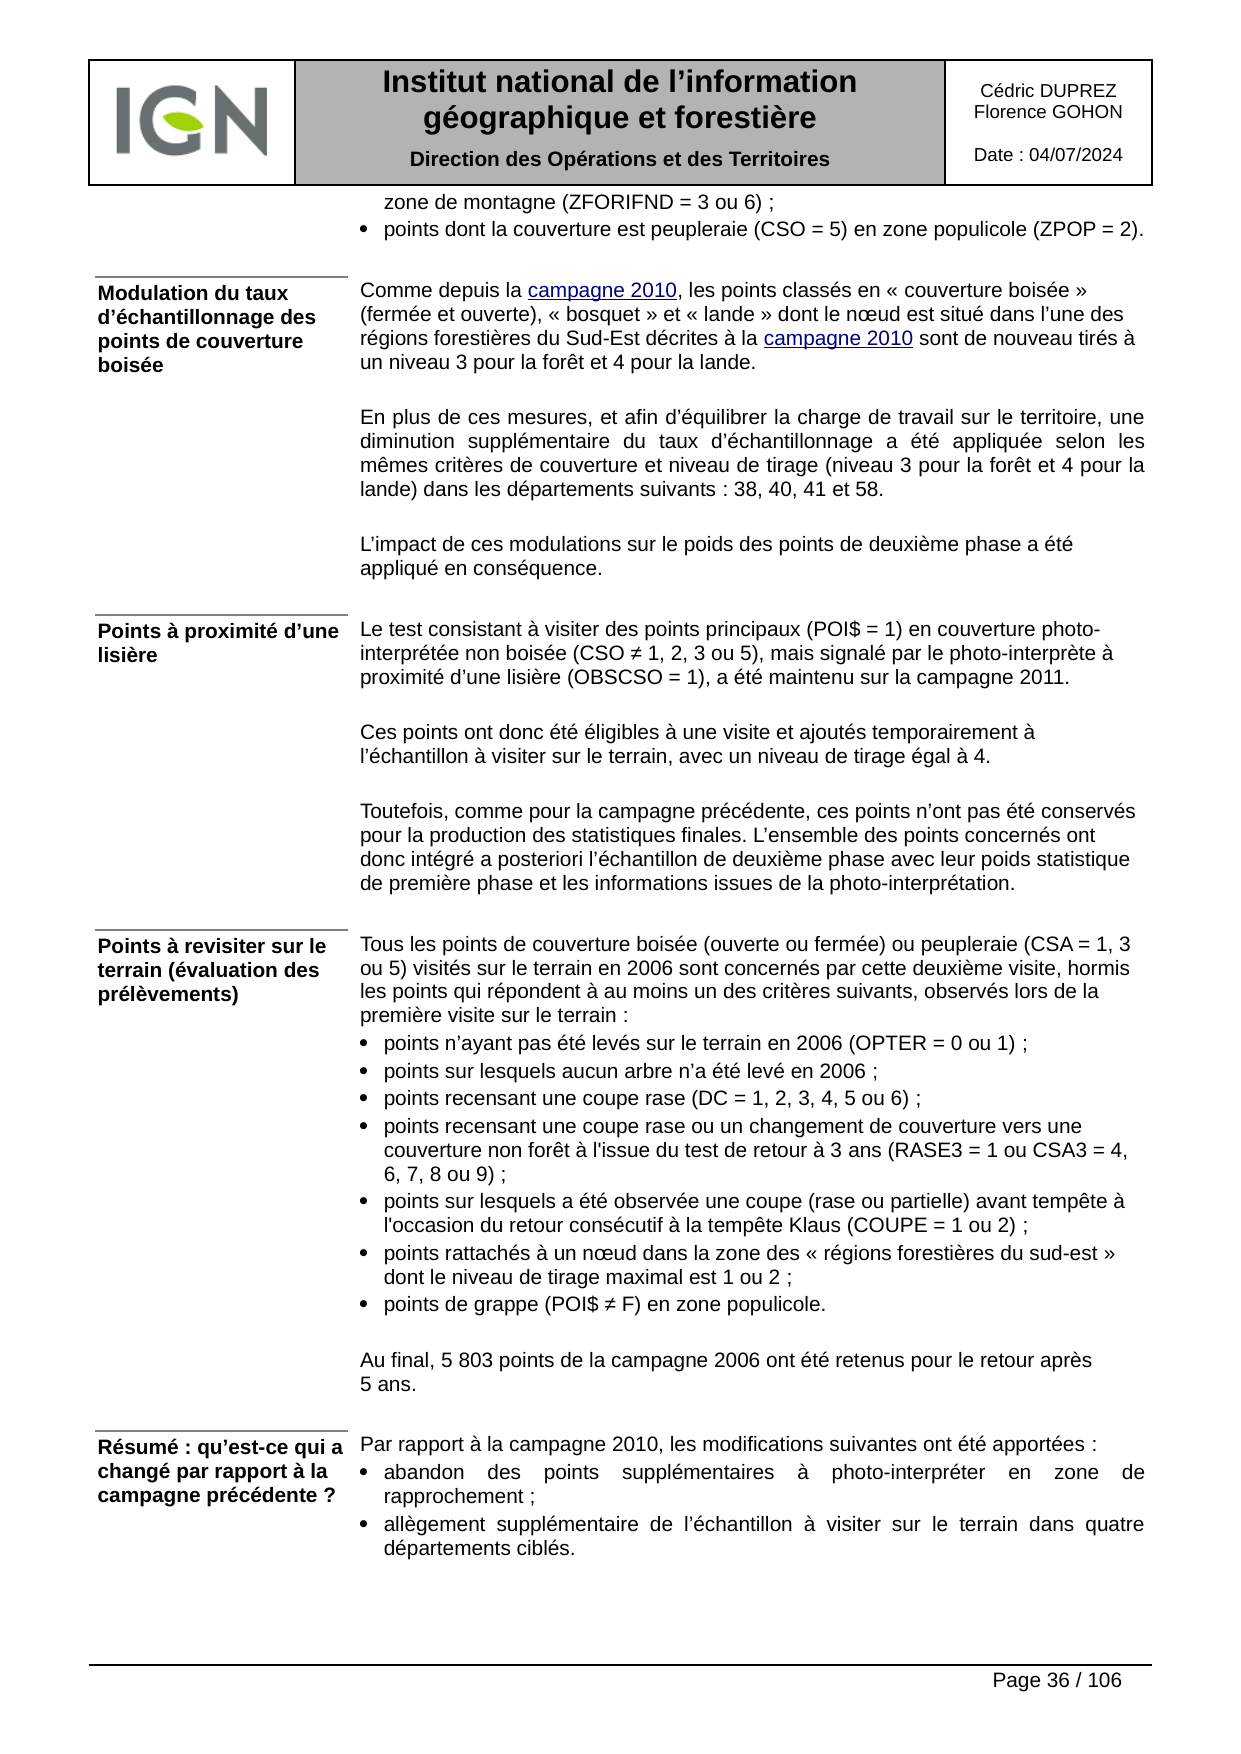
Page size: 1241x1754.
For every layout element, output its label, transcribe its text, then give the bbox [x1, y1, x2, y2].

table_cell Résumé : qu’est-ce qui a changé par rapport à la campagne précédente ? [89, 1429, 354, 1593]
table_cell Points à revisiter sur le terrain (évaluation des prélèvements) [89, 928, 354, 1429]
picture [91, 62, 293, 180]
table_cell Modulation du taux d’échantillonnage des points de couverture boisée [89, 275, 354, 613]
table_cell Par rapport à la campagne 2010, les modifications suivantes ont été apportées : abandon des points supplémentaires à photo-interpréter en zone de rapprochement ; allègement supplémentaire de l’échantillon à visiter sur le terrain dans quatre départements ciblés. [354, 1429, 1152, 1593]
table_cell [89, 186, 354, 274]
table_cell Tous les points de couverture boisée (ouverte ou fermée) ou peupleraie (CSA = 1, 3 ou 5) visités sur le terrain en 2006 sont concernés par cette deuxième visite, hormis les points qui répondent à au moins un des critères suivants, observés lors de la première visite sur le terrain : points n’ayant pas été levés sur le terrain en 2006 (OPTER = 0 ou 1) ; points sur lesquels aucun arbre n’a été levé en 2006 ; points recensant une coupe rase (DC = 1, 2, 3, 4, 5 ou 6) ; points recensant une coupe rase ou un changement de couverture vers une couverture non forêt à l'issue du test de retour à 3 ans (RASE3 = 1 ou CSA3 = 4, 6, 7, 8 ou 9) ; points sur lesquels a été observée une coupe (rase ou partielle) avant tempête à l'occasion du retour consécutif à la tempête Klaus (COUPE = 1 ou 2) ; points rattachés à un nœud dans la zone des « régions forestières du sud-est » dont le niveau de tirage maximal est 1 ou 2 ; points de grappe (POI$ ≠ F) en zone populicole. Au final, 5 803 points de la campagne 2006 ont été retenus pour le retour après 5 ans. [354, 928, 1152, 1429]
table_cell Le test consistant à visiter des points principaux (POI$ = 1) en couverture photo-interprétée non boisée (CSO ≠ 1, 2, 3 ou 5), mais signalé par le photo-interprète à proximité d’une lisière (OBSCSO = 1), a été maintenu sur la campagne 2011. Ces points ont donc été éligibles à une visite et ajoutés temporairement à l’échantillon à visiter sur le terrain, avec un niveau de tirage égal à 4. Toutefois, comme pour la campagne précédente, ces points n’ont pas été conservés pour la production des statistiques finales. L’ensemble des points concernés ont donc intégré a posteriori l’échantillon de deuxième phase avec leur poids statistique de première phase et les informations issues de la photo-interprétation. [354, 613, 1152, 928]
table_cell Comme depuis la campagne 2010, les points classés en « couverture boisée » (fermée et ouverte), « bosquet » et « lande » dont le nœud est situé dans l’une des régions forestières du Sud-Est décrites à la campagne 2010 sont de nouveau tirés à un niveau 3 pour la forêt et 4 pour la lande. En plus de ces mesures, et afin d’équilibrer la charge de travail sur le territoire, une diminution supplémentaire du taux d’échantillonnage a été appliquée selon les mêmes critères de couverture et niveau de tirage (niveau 3 pour la forêt et 4 pour la lande) dans les départements suivants : 38, 40, 41 et 58. L’impact de ces modulations sur le poids des points de deuxième phase a été appliqué en conséquence. [354, 275, 1152, 613]
table_cell Points à proximité d’une lisière [89, 613, 354, 928]
